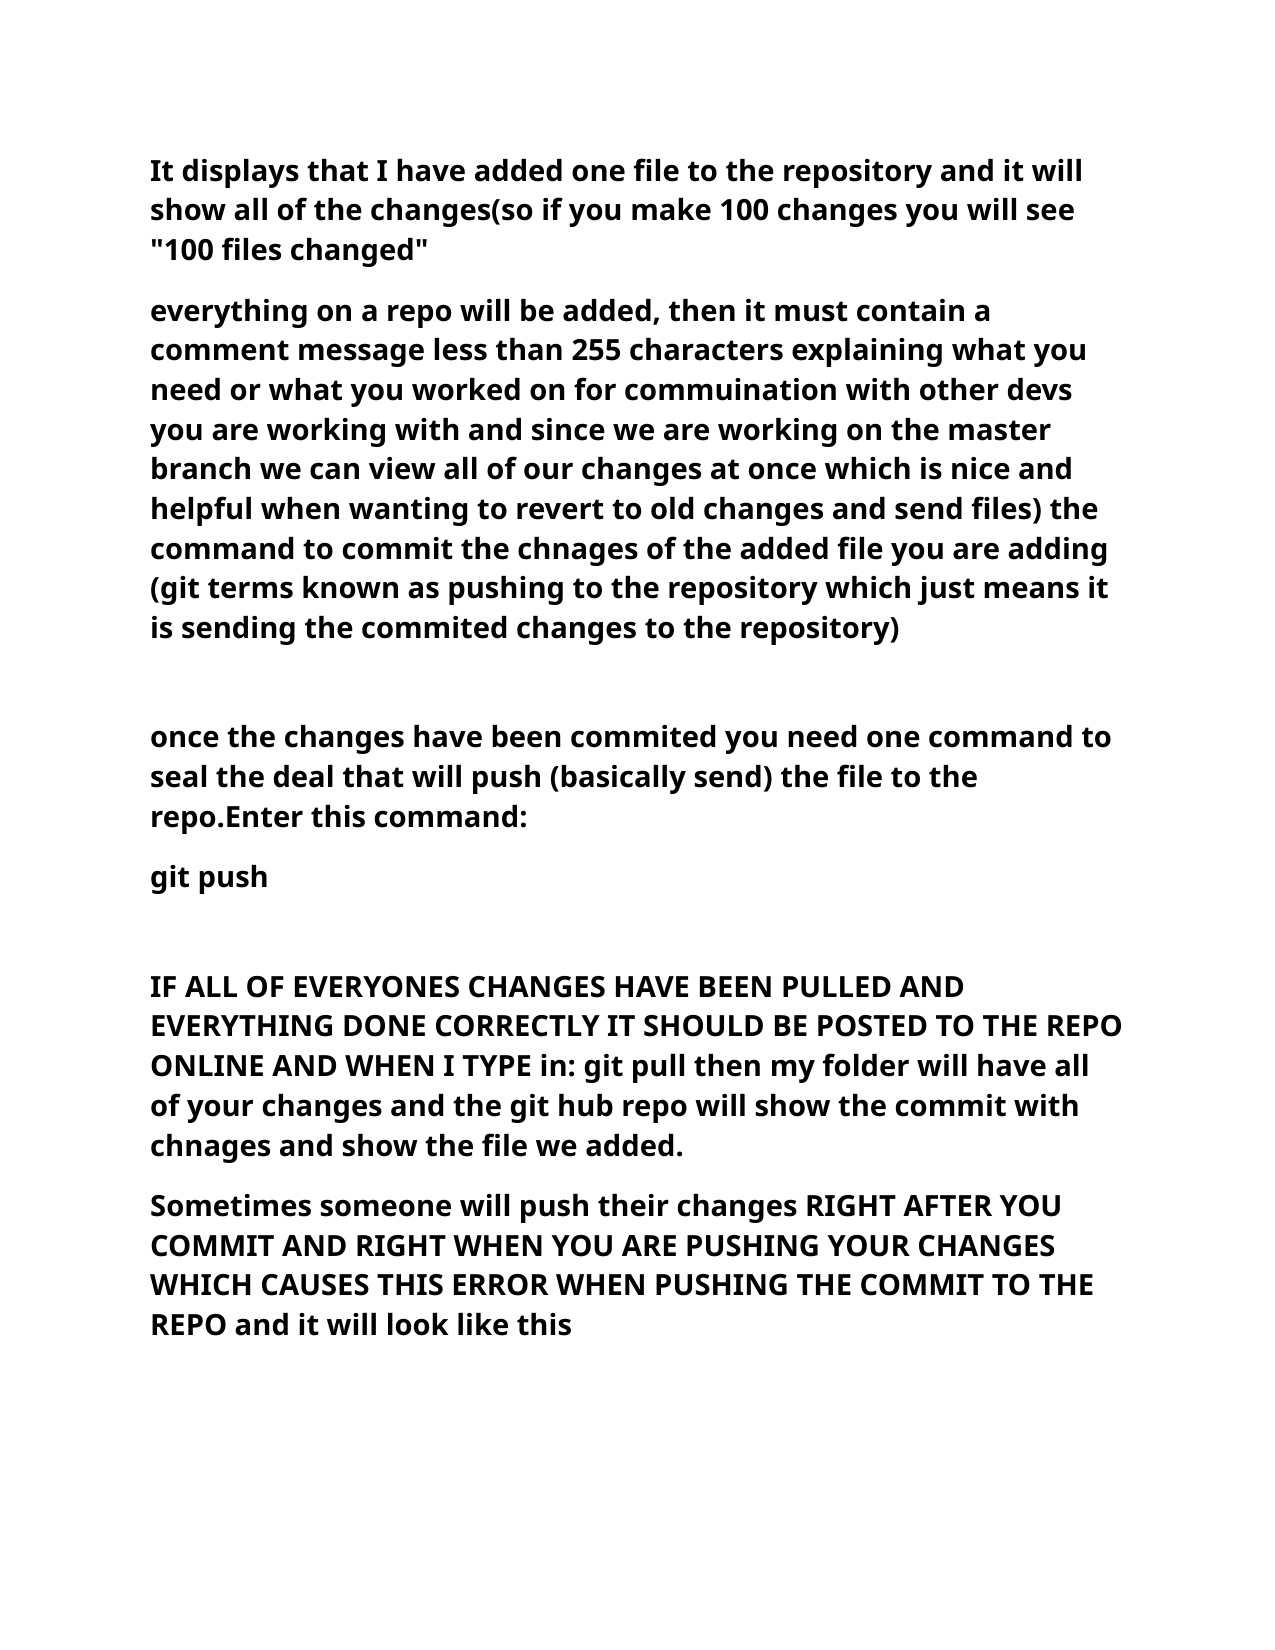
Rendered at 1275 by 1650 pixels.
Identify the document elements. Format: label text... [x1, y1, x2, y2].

text git push [150, 857, 1125, 896]
text once the changes have been commited you need one command to seal the deal that will push (basically send) the file to the repo.Enter this command: [150, 717, 1125, 836]
text Sometimes someone will push their changes RIGHT AFTER YOU COMMIT AND RIGHT WHEN YOU ARE PUSHING YOUR CHANGES WHICH CAUSES THIS ERROR WHEN PUSHING THE COMMIT TO THE REPO and it will look like this [150, 1185, 1125, 1344]
text everything on a repo will be added, then it must contain a comment message less than 255 characters explaining what you need or what you worked on for commuination with other devs you are working with and since we are working on the master branch we can view all of our changes at once which is nice and helpful when wanting to revert to old changes and send files) the command to commit the chnages of the added file you are adding (git terms known as pushing to the repository which just means it is sending the commited changes to the repository) [150, 290, 1125, 647]
text IF ALL OF EVERYONES CHANGES HAVE BEEN PULLED AND EVERYTHING DONE CORRECTLY IT SHOULD BE POSTED TO THE REPO ONLINE AND WHEN I TYPE in: git pull then my folder will have all of your changes and the git hub repo will show the commit with chnages and show the file we added. [150, 966, 1125, 1164]
text It displays that I have added one file to the repository and it will show all of the changes(so if you make 100 changes you will see "100 files changed" [150, 150, 1125, 269]
